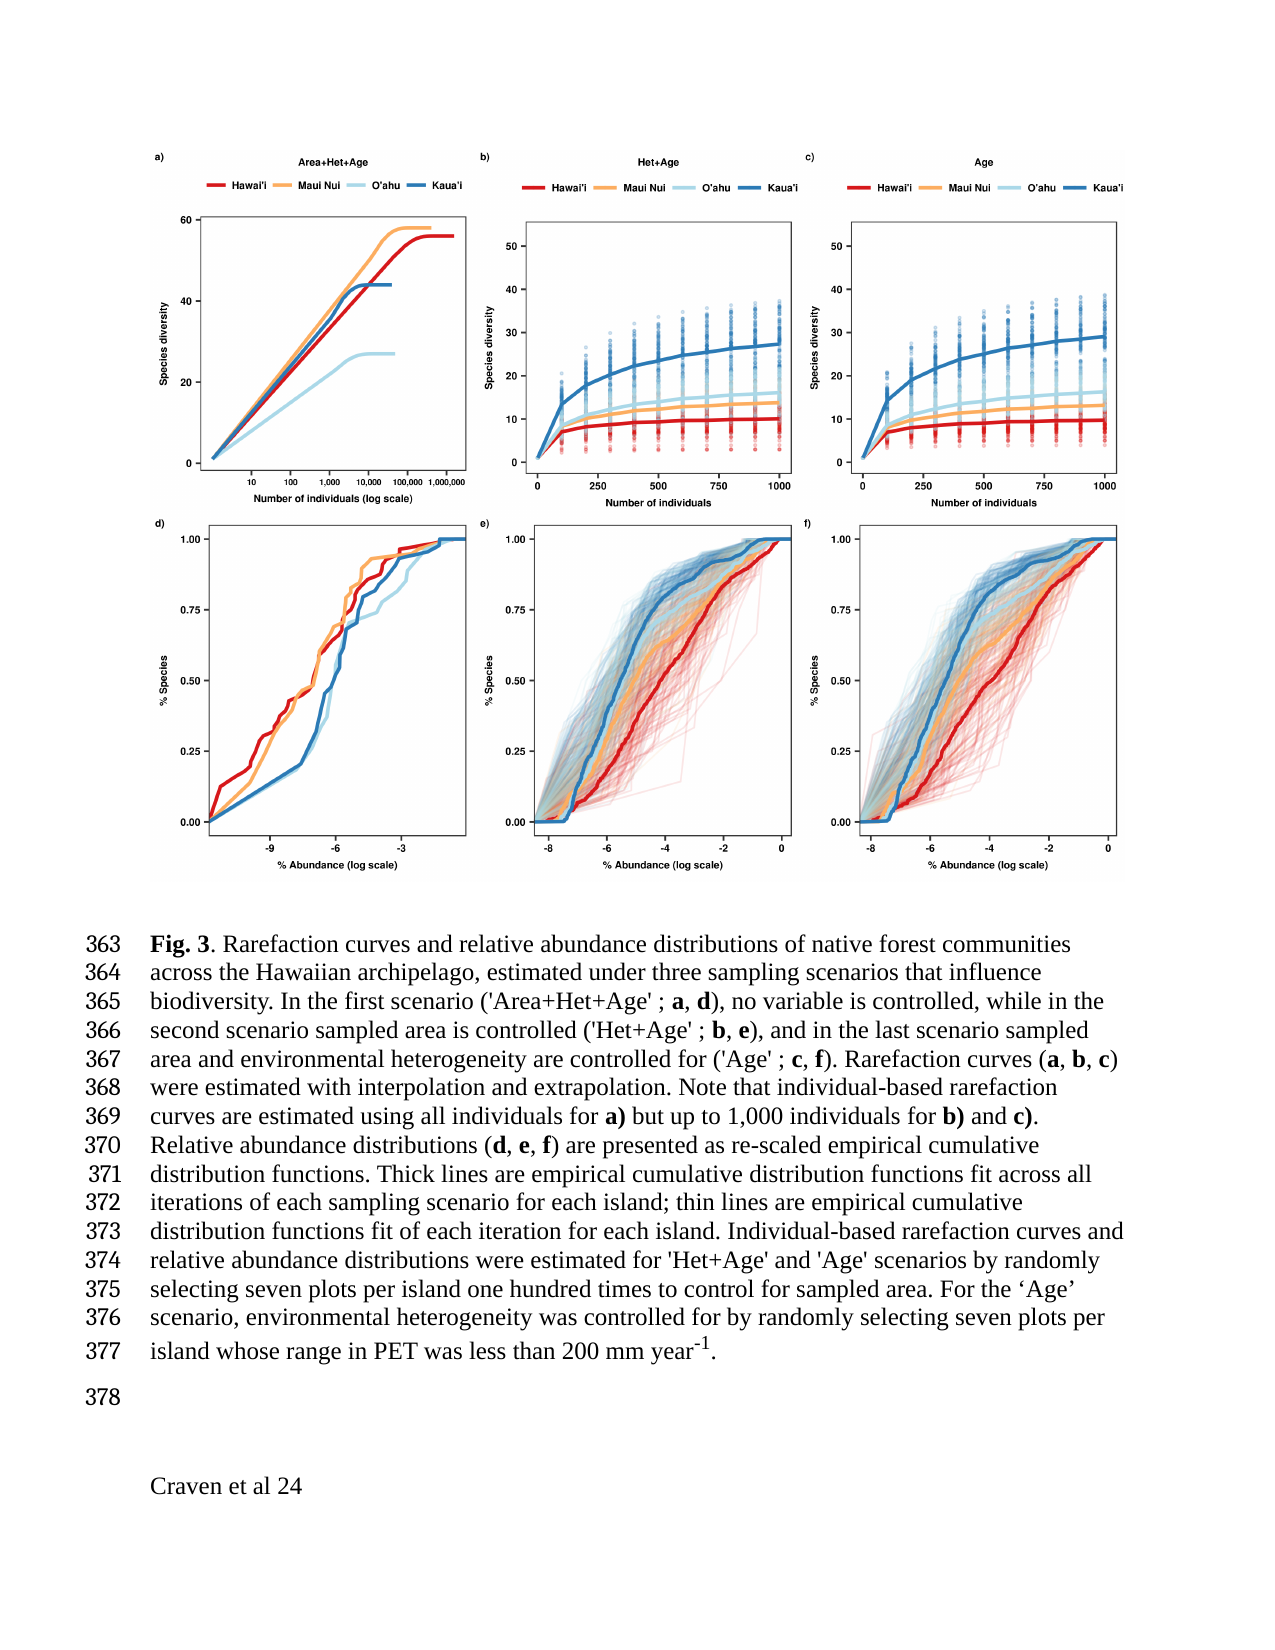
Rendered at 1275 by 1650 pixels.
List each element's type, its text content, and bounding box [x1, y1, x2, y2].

picture [150, 150, 1125, 882]
text Fig. 3. Rarefaction curves and relative abundance distributions of native forest communities across the Hawaiian archipelago, estimated under three sampling scenarios that influence biodiversity. In the first scenario ('Area+Het+Age' ; a, d), no variable is controlled, while in the second scenario sampled area is controlled ('Het+Age' ; b, e), and in the last scenario sampled area and environmental heterogeneity are controlled for ('Age' ; c, f). Rarefaction curves (a, b, c) were estimated with interpolation and extrapolation. Note that individual-based rarefaction curves are estimated using all individuals for a) but up to 1,000 individuals for b) and c). Relative abundance distributions (d, e, f) are presented as re-scaled empirical cumulative distribution functions. Thick lines are empirical cumulative distribution functions fit across all iterations of each sampling scenario for each island; thin lines are empirical cumulative distribution functions fit of each iteration for each island. Individual-based rarefaction curves and relative abundance distributions were estimated for 'Het+Age' and 'Age' scenarios by randomly selecting seven plots per island one hundred times to control for sampled area. For the ‘Age’ scenario, environmental heterogeneity was controlled for by randomly selecting seven plots per island whose range in PET was less than 200 mm year-1. [150, 929, 1125, 1364]
